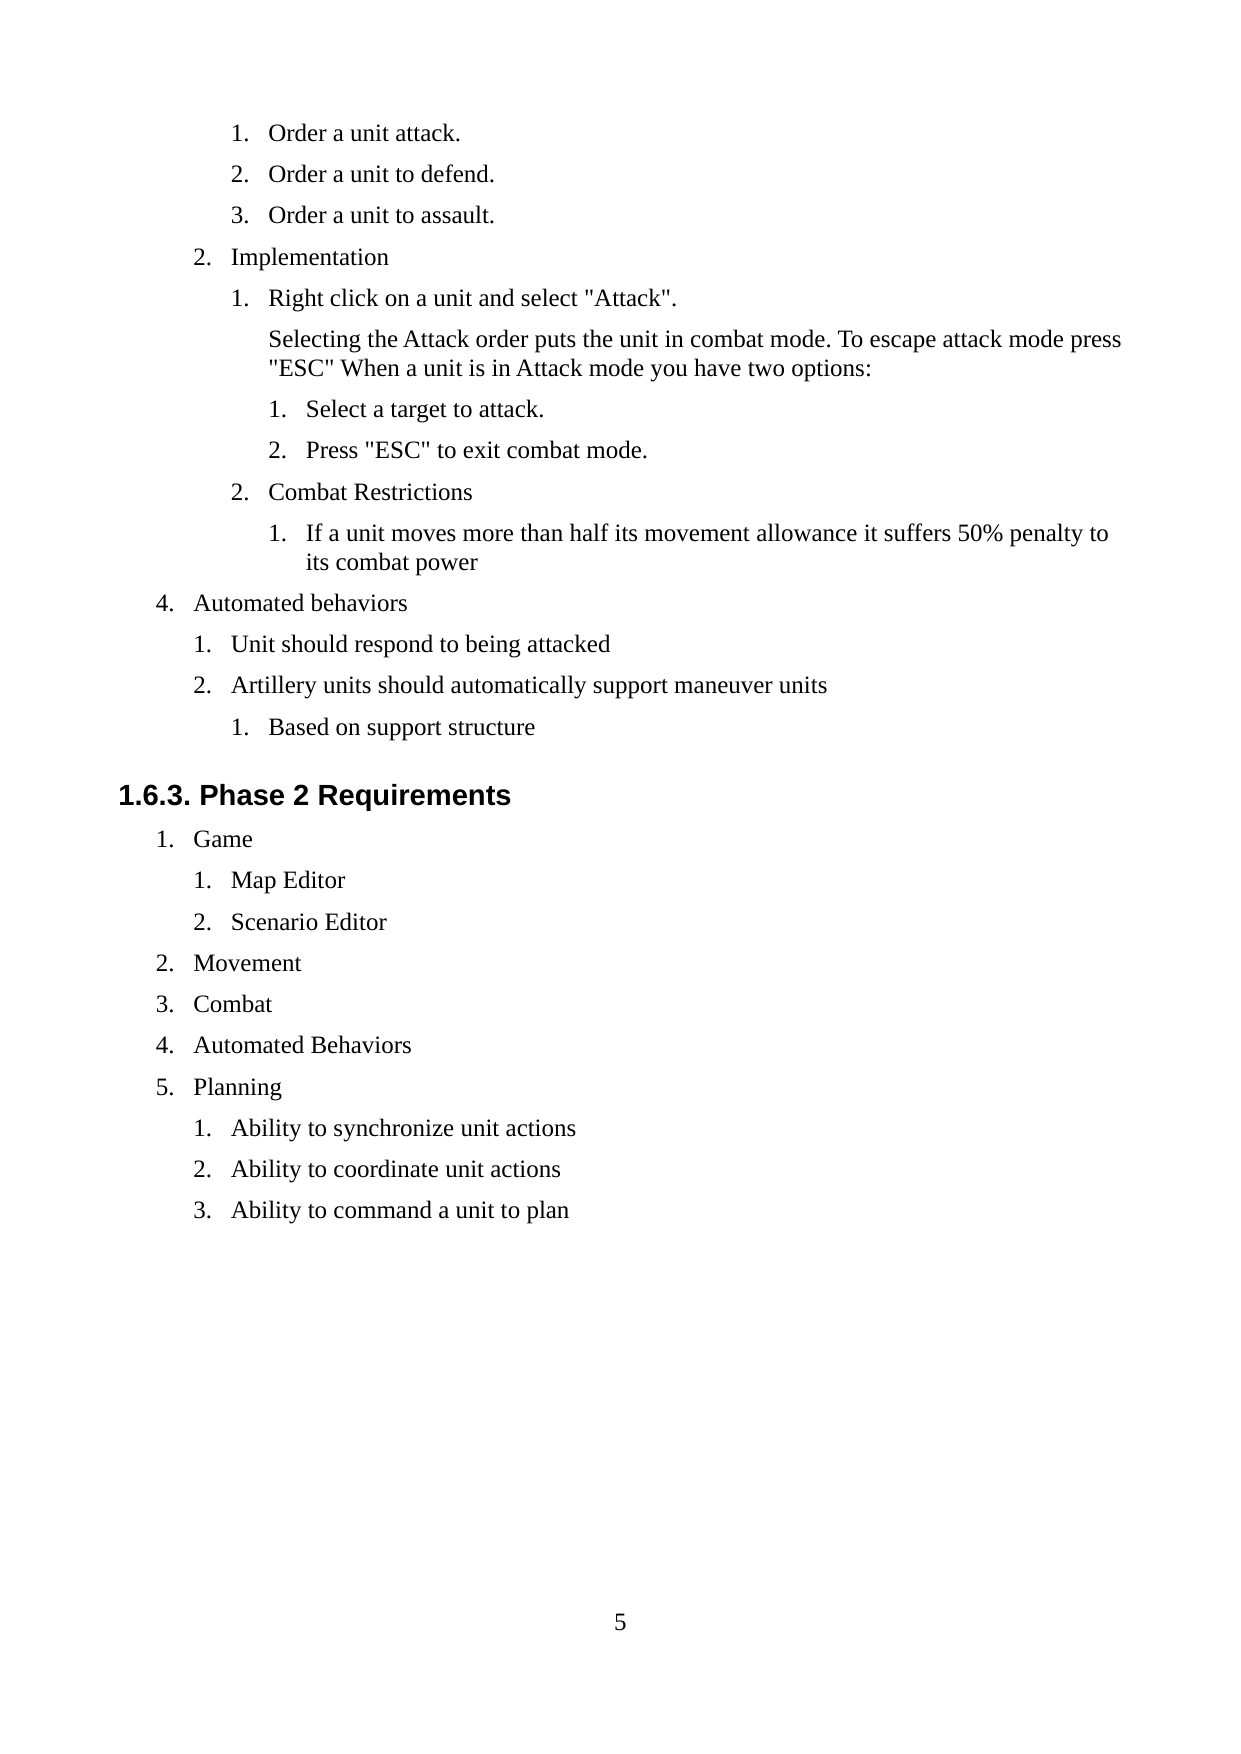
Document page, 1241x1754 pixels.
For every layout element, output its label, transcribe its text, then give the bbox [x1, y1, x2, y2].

list Press "ESC" to exit combat mode. [268, 436, 1122, 464]
list Ability to command a unit to plan [193, 1195, 1122, 1224]
list Order a unit attack. [231, 118, 1122, 147]
list Based on support structure [231, 712, 1122, 741]
list Ability to synchronize unit actions [193, 1113, 1122, 1142]
subtitle Phase 2 Requirements [118, 778, 1122, 812]
list Order a unit to defend. [231, 159, 1122, 188]
list Automated Behaviors [156, 1030, 1122, 1059]
list Right click on a unit and select "Attack". [231, 283, 1122, 312]
list Artillery units should automatically support maneuver units [193, 671, 1122, 699]
list If a unit moves more than half its movement allowance it suffers 50% penalty to its combat power [268, 518, 1122, 576]
list Movement [156, 948, 1122, 977]
list Automated behaviors [156, 588, 1122, 617]
list Ability to coordinate unit actions [193, 1154, 1122, 1183]
list Planning [156, 1072, 1122, 1100]
list Scenario Editor [193, 907, 1122, 935]
list Unit should respond to being attacked [193, 629, 1122, 658]
list Combat [156, 989, 1122, 1018]
list Order a unit to assault. [231, 201, 1122, 229]
list Select a target to attack. [268, 394, 1122, 423]
list Map Editor [193, 865, 1122, 894]
list Selecting the Attack order puts the unit in combat mode. To escape attack mode press "ESC" When a unit is in Attack mode you have two options: [231, 324, 1122, 382]
list Game [156, 824, 1122, 853]
list Combat Restrictions [231, 477, 1122, 506]
list Implementation [193, 242, 1122, 271]
